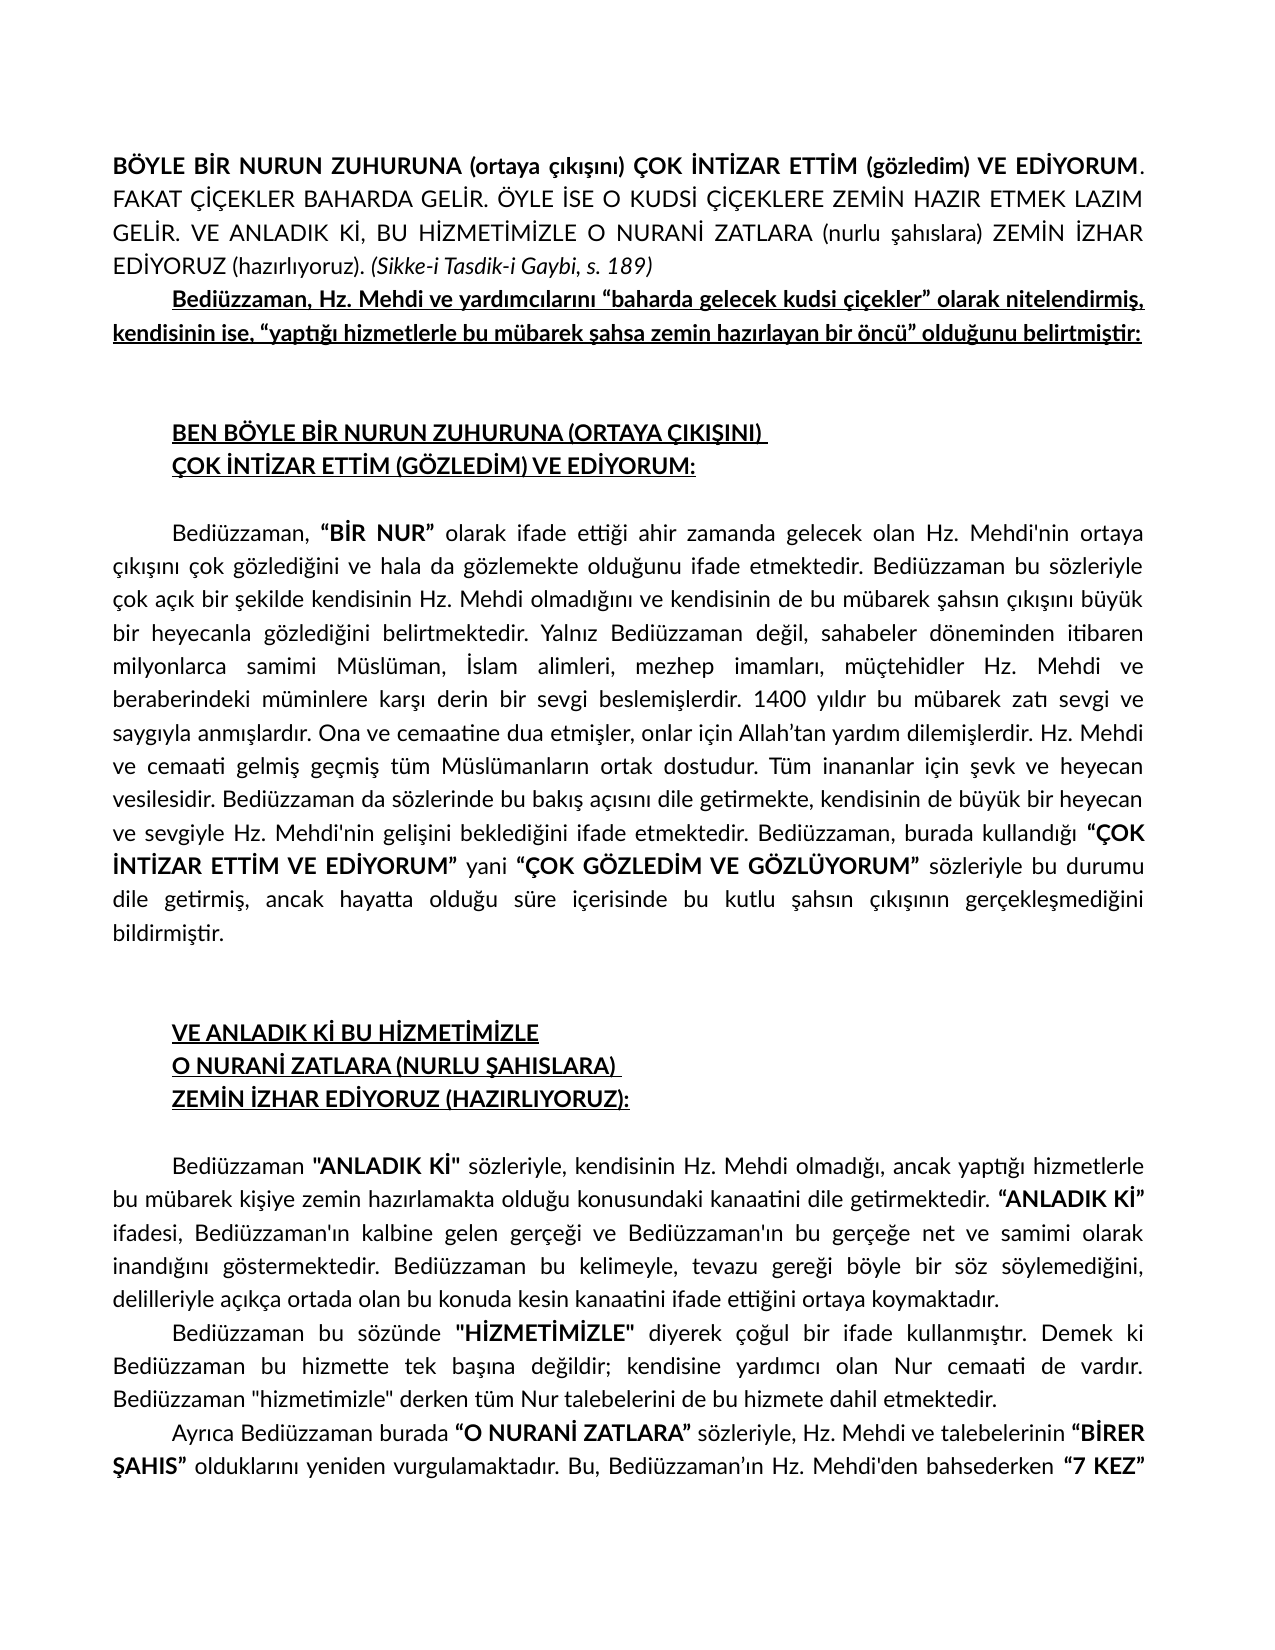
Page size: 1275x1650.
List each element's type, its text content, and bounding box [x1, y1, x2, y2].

text Bediüzzaman "ANLADIK Kİ" sözleriyle, kendisinin Hz. Mehdi olmadığı, ancak yaptığı hizmetlerle bu mübarek kişiye zemin hazırlamakta olduğu konusundaki kanaatini dile getirmektedir. “ANLADIK Kİ” ifadesi, Bediüzzaman'ın kalbine gelen gerçeği ve Bediüzzaman'ın bu gerçeğe net ve samimi olarak inandığını göstermektedir. Bediüzzaman bu kelimeyle, tevazu gereği böyle bir söz söylemediğini, delilleriyle açıkça ortada olan bu konuda kesin kanaatini ifade ettiğini ortaya koymaktadır. [112, 1148, 1145, 1314]
text BEN BÖYLE BİR NURUN ZUHURUNA (ORTAYA ÇIKIŞINI) [112, 414, 1145, 448]
text ZEMİN İZHAR EDİYORUZ (HAZIRLIYORUZ): [112, 1081, 1145, 1114]
text O NURANİ ZATLARA (NURLU ŞAHISLARA) [112, 1048, 1145, 1081]
text VE ANLADIK Kİ BU HİZMETİMİZLE [112, 1014, 1145, 1048]
text ÇOK İNTİZAR ETTİM (GÖZLEDİM) VE EDİYORUM: [112, 448, 1145, 481]
text Ayrıca Bediüzzaman burada “O NURANİ ZATLARA” sözleriyle, Hz. Mehdi ve talebelerinin “BİRER ŞAHIS” olduklarını yeniden vurgulamaktadır. Bu, Bediüzzaman’ın Hz. Mehdi'den bahsederken “7 KEZ” [112, 1414, 1145, 1481]
text BÖYLE BİR NURUN ZUHURUNA (ortaya çıkışını) ÇOK İNTİZAR ETTİM (gözledim) VE EDİYORUM. FAKAT ÇİÇEKLER BAHARDA GELİR. ÖYLE İSE O KUDSİ ÇİÇEKLERE ZEMİN HAZIR ETMEK LAZIM GELİR. VE ANLADIK Kİ, BU HİZMETİMİZLE O NURANİ ZATLARA (nurlu şahıslara) ZEMİN İZHAR EDİYORUZ (hazırlıyoruz). (Sikke-i Tasdik-i Gaybi, s. 189) [112, 148, 1145, 281]
text Bediüzzaman, Hz. Mehdi ve yardımcılarını “baharda gelecek kudsi çiçekler” olarak nitelendirmiş, kendisinin ise, “yaptığı hizmetlerle bu mübarek şahsa zemin hazırlayan bir öncü” olduğunu belirtmiştir: [112, 281, 1145, 348]
text Bediüzzaman, “BİR NUR” olarak ifade ettiği ahir zamanda gelecek olan Hz. Mehdi'nin ortaya çıkışını çok gözlediğini ve hala da gözlemekte olduğunu ifade etmektedir. Bediüzzaman bu sözleriyle çok açık bir şekilde kendisinin Hz. Mehdi olmadığını ve kendisinin de bu mübarek şahsın çıkışını büyük bir heyecanla gözlediğini belirtmektedir. Yalnız Bediüzzaman değil, sahabeler döneminden itibaren milyonlarca samimi Müslüman, İslam alimleri, mezhep imamları, müçtehidler Hz. Mehdi ve beraberindeki müminlere karşı derin bir sevgi beslemişlerdir. 1400 yıldır bu mübarek zatı sevgi ve saygıyla anmışlardır. Ona ve cemaatine dua etmişler, onlar için Allah’tan yardım dilemişlerdir. Hz. Mehdi ve cemaati gelmiş geçmiş tüm Müslümanların ortak dostudur. Tüm inananlar için şevk ve heyecan vesilesidir. Bediüzzaman da sözlerinde bu bakış açısını dile getirmekte, kendisinin de büyük bir heyecan ve sevgiyle Hz. Mehdi'nin gelişini beklediğini ifade etmektedir. Bediüzzaman, burada kullandığı “ÇOK İNTİZAR ETTİM VE EDİYORUM” yani “ÇOK GÖZLEDİM VE GÖZLÜYORUM” sözleriyle bu durumu dile getirmiş, ancak hayatta olduğu süre içerisinde bu kutlu şahsın çıkışının gerçekleşmediğini bildirmiştir. [112, 514, 1145, 948]
text Bediüzzaman bu sözünde "HİZMETİMİZLE" diyerek çoğul bir ifade kullanmıştır. Demek ki Bediüzzaman bu hizmette tek başına değildir; kendisine yardımcı olan Nur cemaati de vardır. Bediüzzaman "hizmetimizle" derken tüm Nur talebelerini de bu hizmete dahil etmektedir. [112, 1314, 1145, 1414]
